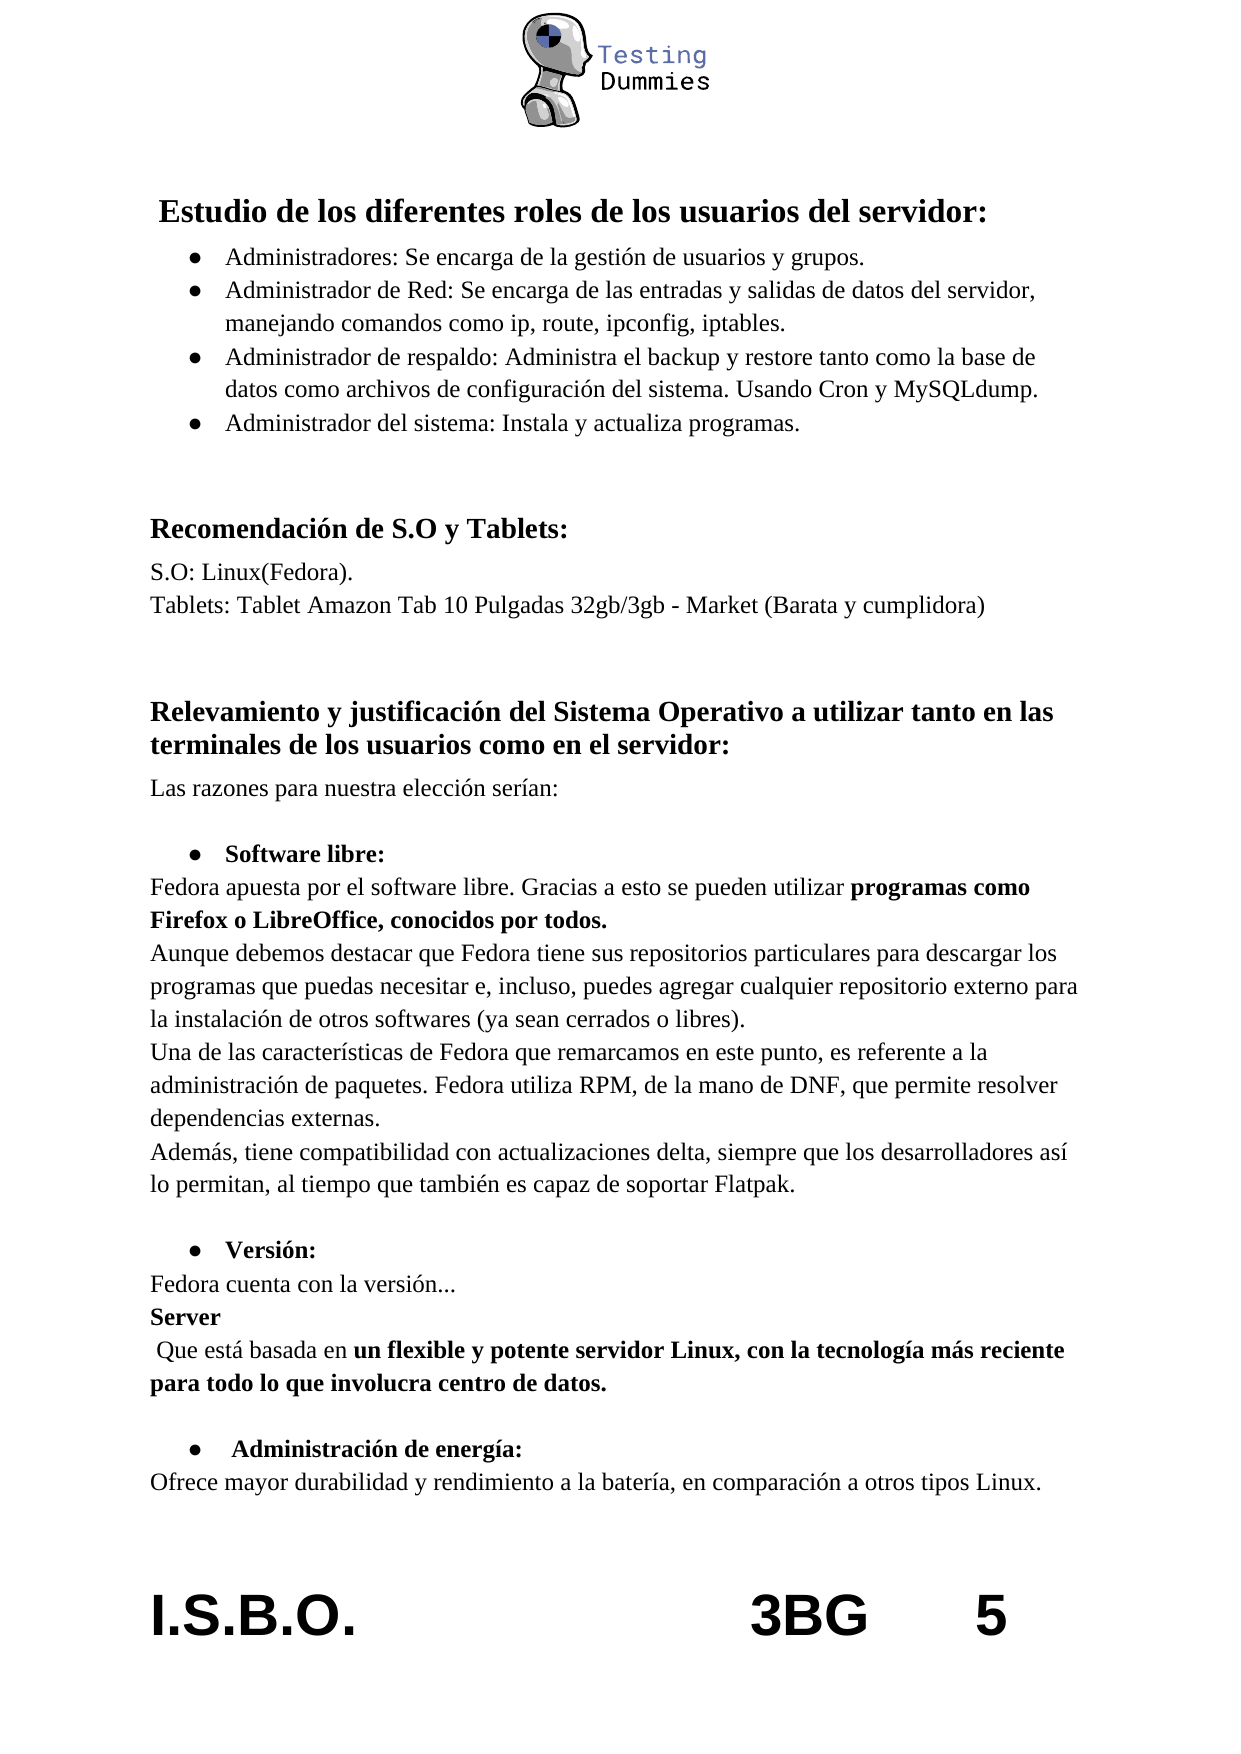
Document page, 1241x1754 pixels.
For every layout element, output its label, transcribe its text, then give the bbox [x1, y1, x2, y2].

list Versión: [187, 1236, 1090, 1264]
text Aunque debemos destacar que Fedora tiene sus repositorios particulares para descargar los programas que puedas necesitar e, incluso, puedes agregar cualquier repositorio externo para la instalación de otros softwares (ya sean cerrados o libres). [150, 938, 1090, 1033]
text Server [150, 1302, 1090, 1330]
text Las razones para nuestra elección serían: [150, 773, 1090, 802]
list Software libre: [187, 839, 1090, 868]
list Administradores: Se encarga de la gestión de usuarios y grupos. [187, 242, 1090, 271]
list Administrador de respaldo: Administra el backup y restore tanto como la base de datos como archivos de configuración del sistema. Usando Cron y MySQLdump. [187, 342, 1090, 403]
text S.O: Linux(Fedora). [150, 557, 1090, 586]
text Fedora cuenta con la versión... [150, 1269, 1090, 1297]
list Administrador de Red: Se encarga de las entradas y salidas de datos del servidor, manejando comandos como ip, route, ipconfig, iptables. [187, 276, 1090, 337]
text Tablets: Tablet Amazon Tab 10 Pulgadas 32gb/3gb - Market (Barata y cumplidora) [150, 590, 1090, 619]
text Que está basada en un flexible y potente servidor Linux, con la tecnología más reciente para todo lo que involucra centro de datos. [150, 1335, 1090, 1396]
subtitle Recomendación de S.O y Tablets: [150, 511, 1090, 545]
list Administración de energía: [187, 1434, 1090, 1462]
text Ofrece mayor durabilidad y rendimiento a la batería, en comparación a otros tipos Linux. [150, 1467, 1090, 1496]
text Fedora apuesta por el software libre. Gracias a esto se pueden utilizar programas como Firefox o LibreOffice, conocidos por todos. [150, 872, 1090, 934]
text Una de las características de Fedora que remarcamos en este punto, es referente a la administración de paquetes. Fedora utiliza RPM, de la mano de DNF, que permite resolver dependencias externas. [150, 1037, 1090, 1132]
list Administrador del sistema: Instala y actualiza programas. [187, 408, 1090, 436]
text Además, tiene compatibilidad con actualizaciones delta, siempre que los desarrolladores así lo permitan, al tiempo que también es capaz de soportar Flatpak. [150, 1137, 1090, 1198]
subtitle Relevamiento y justificación del Sistema Operativo a utilizar tanto en las terminales de los usuarios como en el servidor: [150, 694, 1090, 761]
subtitle Estudio de los diferentes roles de los usuarios del servidor: [150, 192, 1090, 230]
